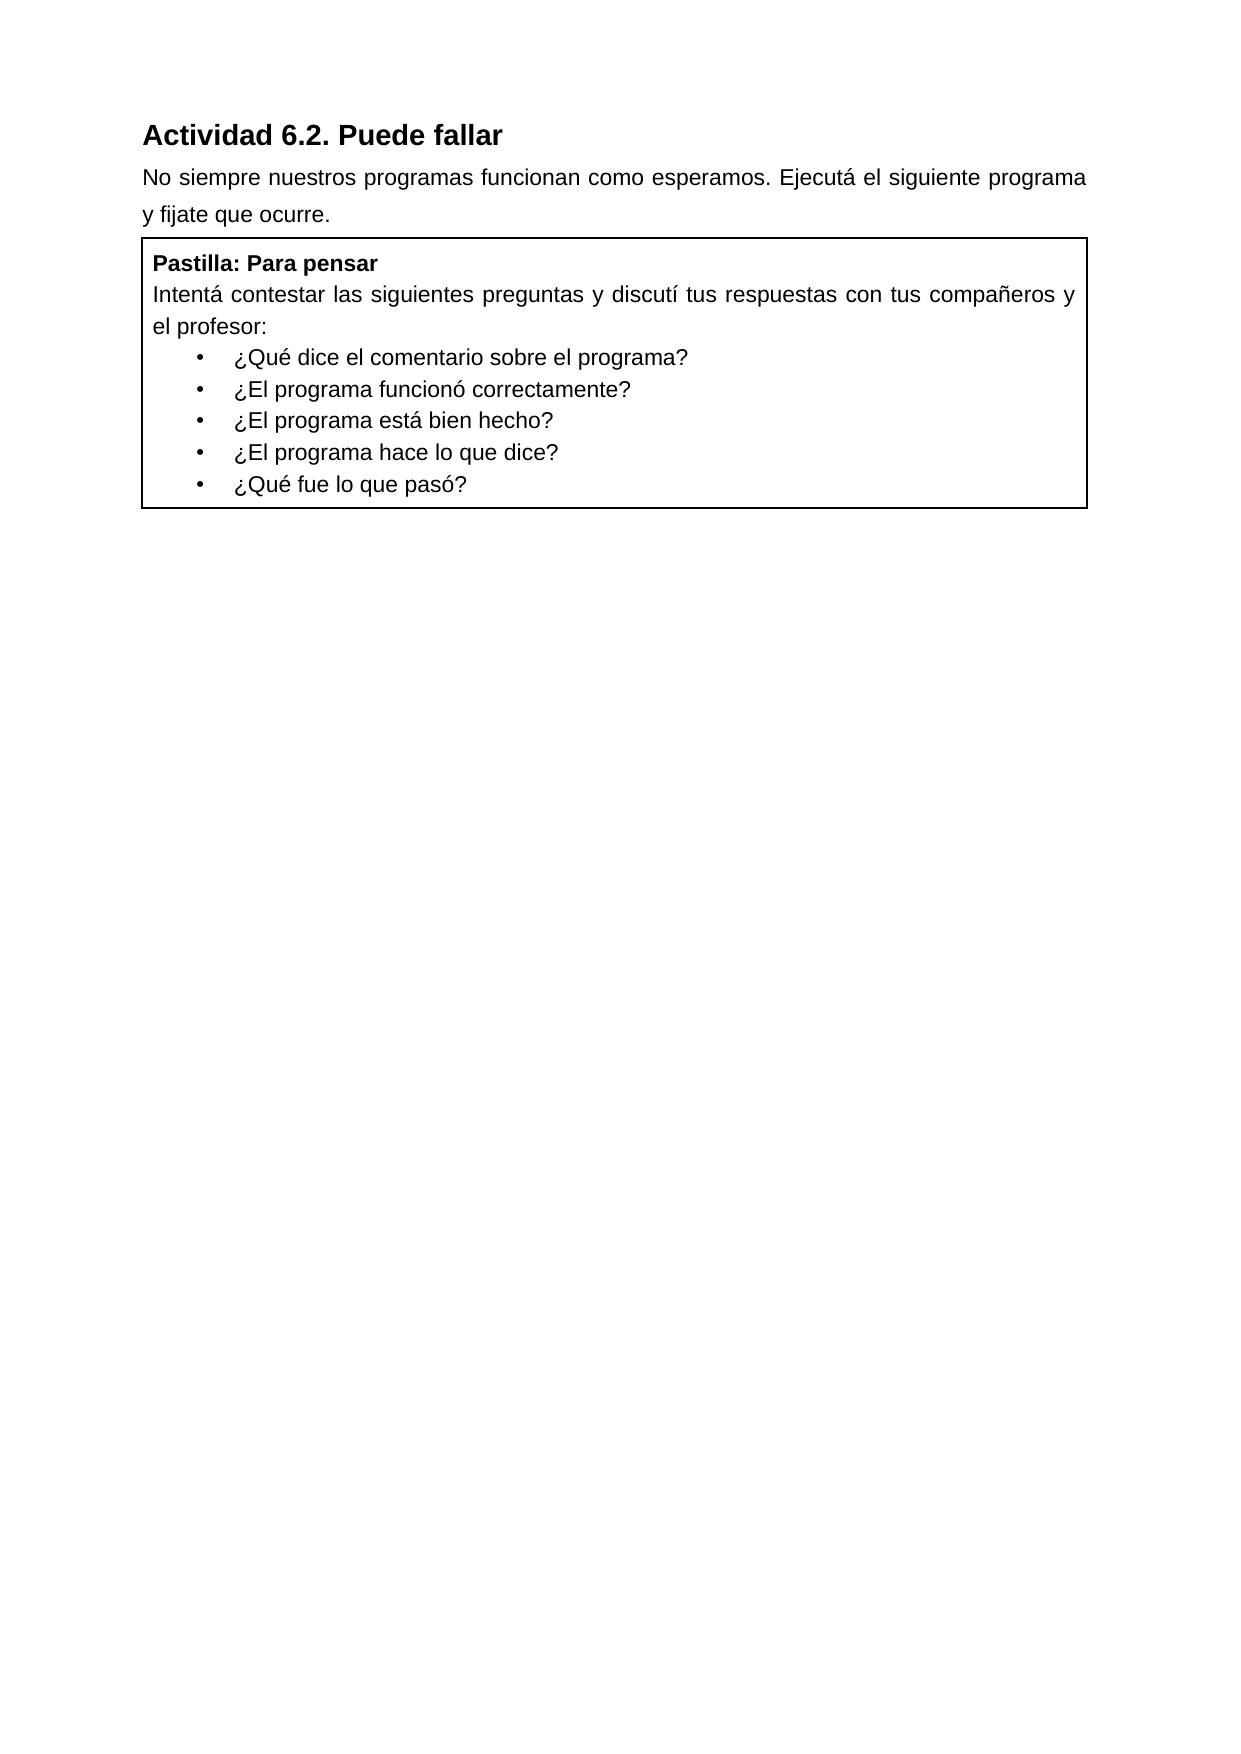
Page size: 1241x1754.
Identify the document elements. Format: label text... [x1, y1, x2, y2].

text No siempre nuestros programas funcionan como esperamos. Ejecutá el siguiente programa y fijate que ocurre. [142, 164, 1087, 227]
table_header Pastilla: Para pensar Intentá contestar las siguientes preguntas y discutí tus respuestas con tus compañeros y el profesor: ¿Qué dice el comentario sobre el programa? ¿El programa funcionó correctamente? ¿El programa está bien hecho? ¿El programa hace lo que dice? ¿Qué fue lo que pasó? [143, 239, 1086, 507]
text Actividad 6.2. Puede fallar [142, 118, 1087, 152]
